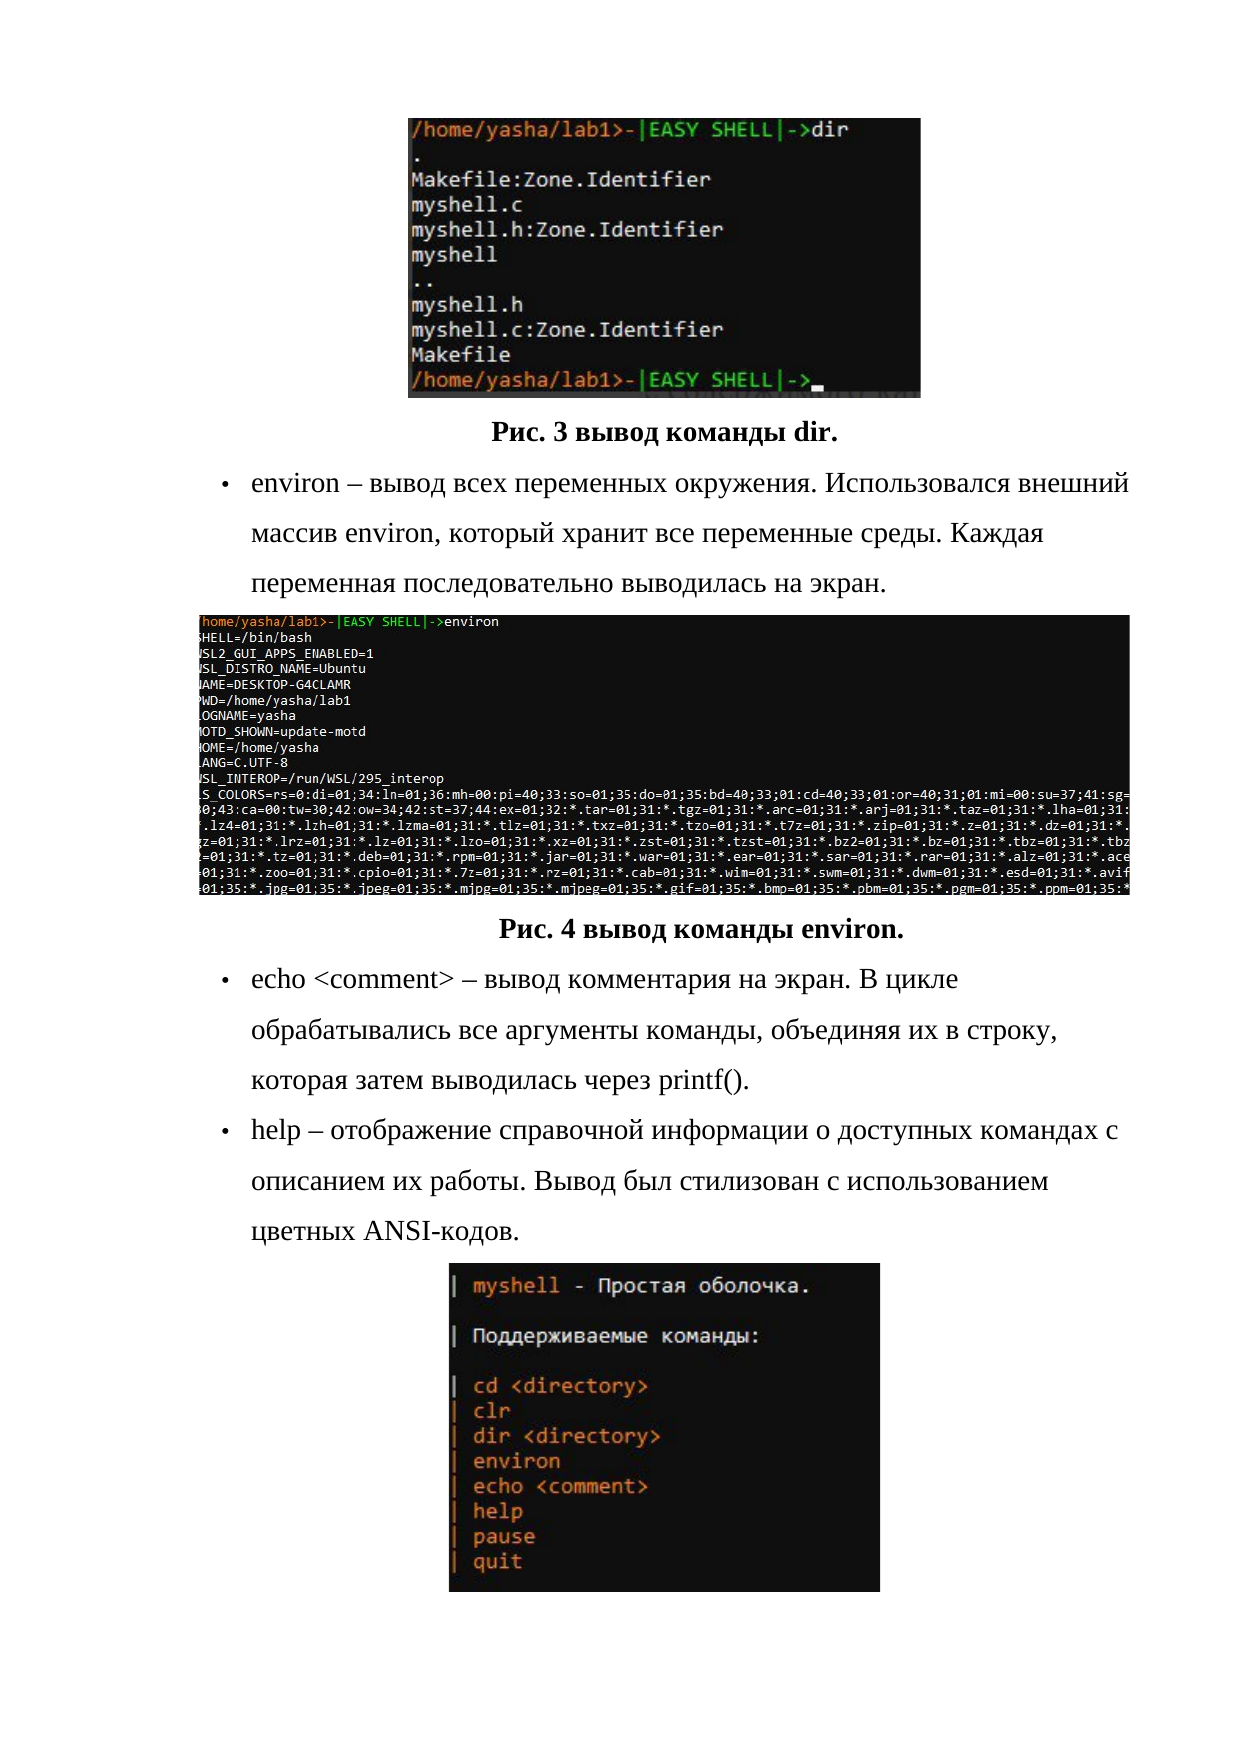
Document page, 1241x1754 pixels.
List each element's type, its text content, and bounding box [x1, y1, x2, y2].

list Рис. 4 вывод команды environ. [221, 616, 1152, 945]
picture [199, 615, 1130, 895]
text Рис. 3 вывод команды dir. [177, 118, 1152, 448]
picture [448, 1263, 880, 1592]
picture [408, 118, 921, 398]
list echo <comment> – вывод комментария на экран. В цикле обрабатывались все аргументы команды, объединяя их в строку, которая затем выводилась через printf(). [221, 961, 1152, 1096]
list help – отображение справочной информации о доступных командах с описанием их работы. Вывод был стилизован с использованием цветных ANSI-кодов. [221, 1112, 1152, 1247]
list environ – вывод всех переменных окружения. Использовался внешний массив environ, который хранит все переменные среды. Каждая переменная последовательно выводилась на экран. [221, 465, 1152, 599]
